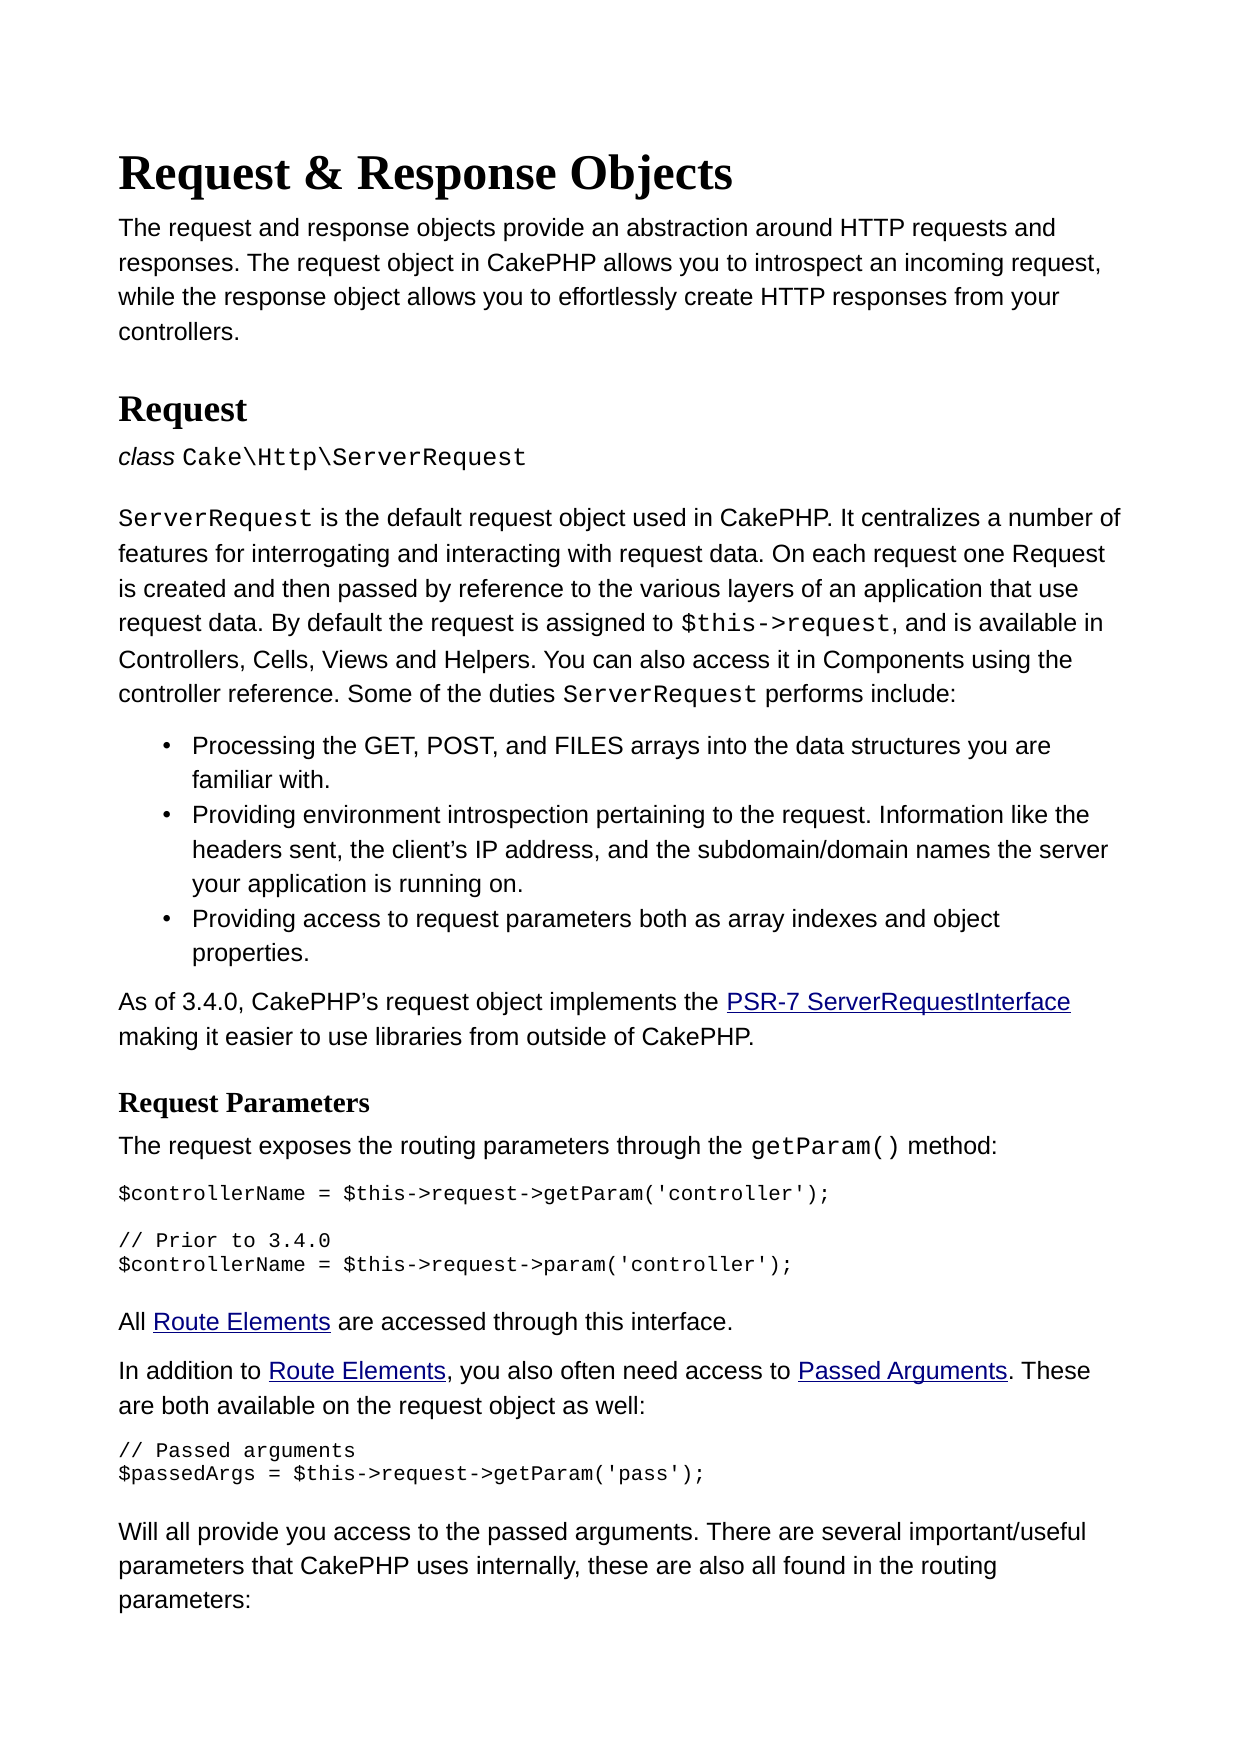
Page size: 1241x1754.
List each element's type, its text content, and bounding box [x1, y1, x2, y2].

text // Prior to 3.4.0 [118, 1230, 1122, 1254]
text Will all provide you access to the passed arguments. There are several important/useful parameters that CakePHP uses internally, these are also all found in the routing parameters: [118, 1516, 1122, 1614]
list Processing the GET, POST, and FILES arrays into the data structures you are familiar with. [162, 731, 1122, 794]
text $controllerName = $this->request->getParam('controller'); [118, 1183, 1122, 1207]
text // Passed arguments [118, 1440, 1122, 1463]
text All Route Elements are accessed through this interface. [118, 1307, 1122, 1336]
subtitle class Cake\Http\ServerRequest [118, 442, 1122, 473]
list Providing access to request parameters both as array indexes and object properties. [162, 903, 1122, 967]
text The request and response objects provide an abstraction around HTTP requests and responses. The request object in CakePHP allows you to introspect an incoming request, while the response object allows you to effortlessly create HTTP responses from your controllers. [118, 213, 1122, 345]
subtitle Request Parameters [118, 1085, 1122, 1119]
text ServerRequest is the default request object used in CakePHP. It centralizes a number of features for interrogating and interacting with request data. On each request one Request is created and then passed by reference to the various layers of an application that use request data. By default the request is assigned to $this->request, and is available in Controllers, Cells, Views and Helpers. You can also access it in Components using the controller reference. Some of the duties ServerRequest performs include: [118, 502, 1122, 710]
text $passedArgs = $this->request->getParam('pass'); [118, 1463, 1122, 1487]
subtitle Request [118, 386, 1122, 429]
text The request exposes the routing parameters through the getParam() method: [118, 1131, 1122, 1162]
text In addition to Route Elements, you also often need access to Passed Arguments. These are both available on the request object as well: [118, 1356, 1122, 1419]
list Providing environment introspection pertaining to the request. Information like the headers sent, the client’s IP address, and the subdomain/domain names the server your application is running on. [162, 800, 1122, 898]
subtitle Request & Response Objects [118, 143, 1122, 201]
text As of 3.4.0, CakePHP’s request object implements the PSR-7 ServerRequestInterface making it easier to use libraries from outside of CakePHP. [118, 987, 1122, 1050]
text $controllerName = $this->request->param('controller'); [118, 1254, 1122, 1278]
